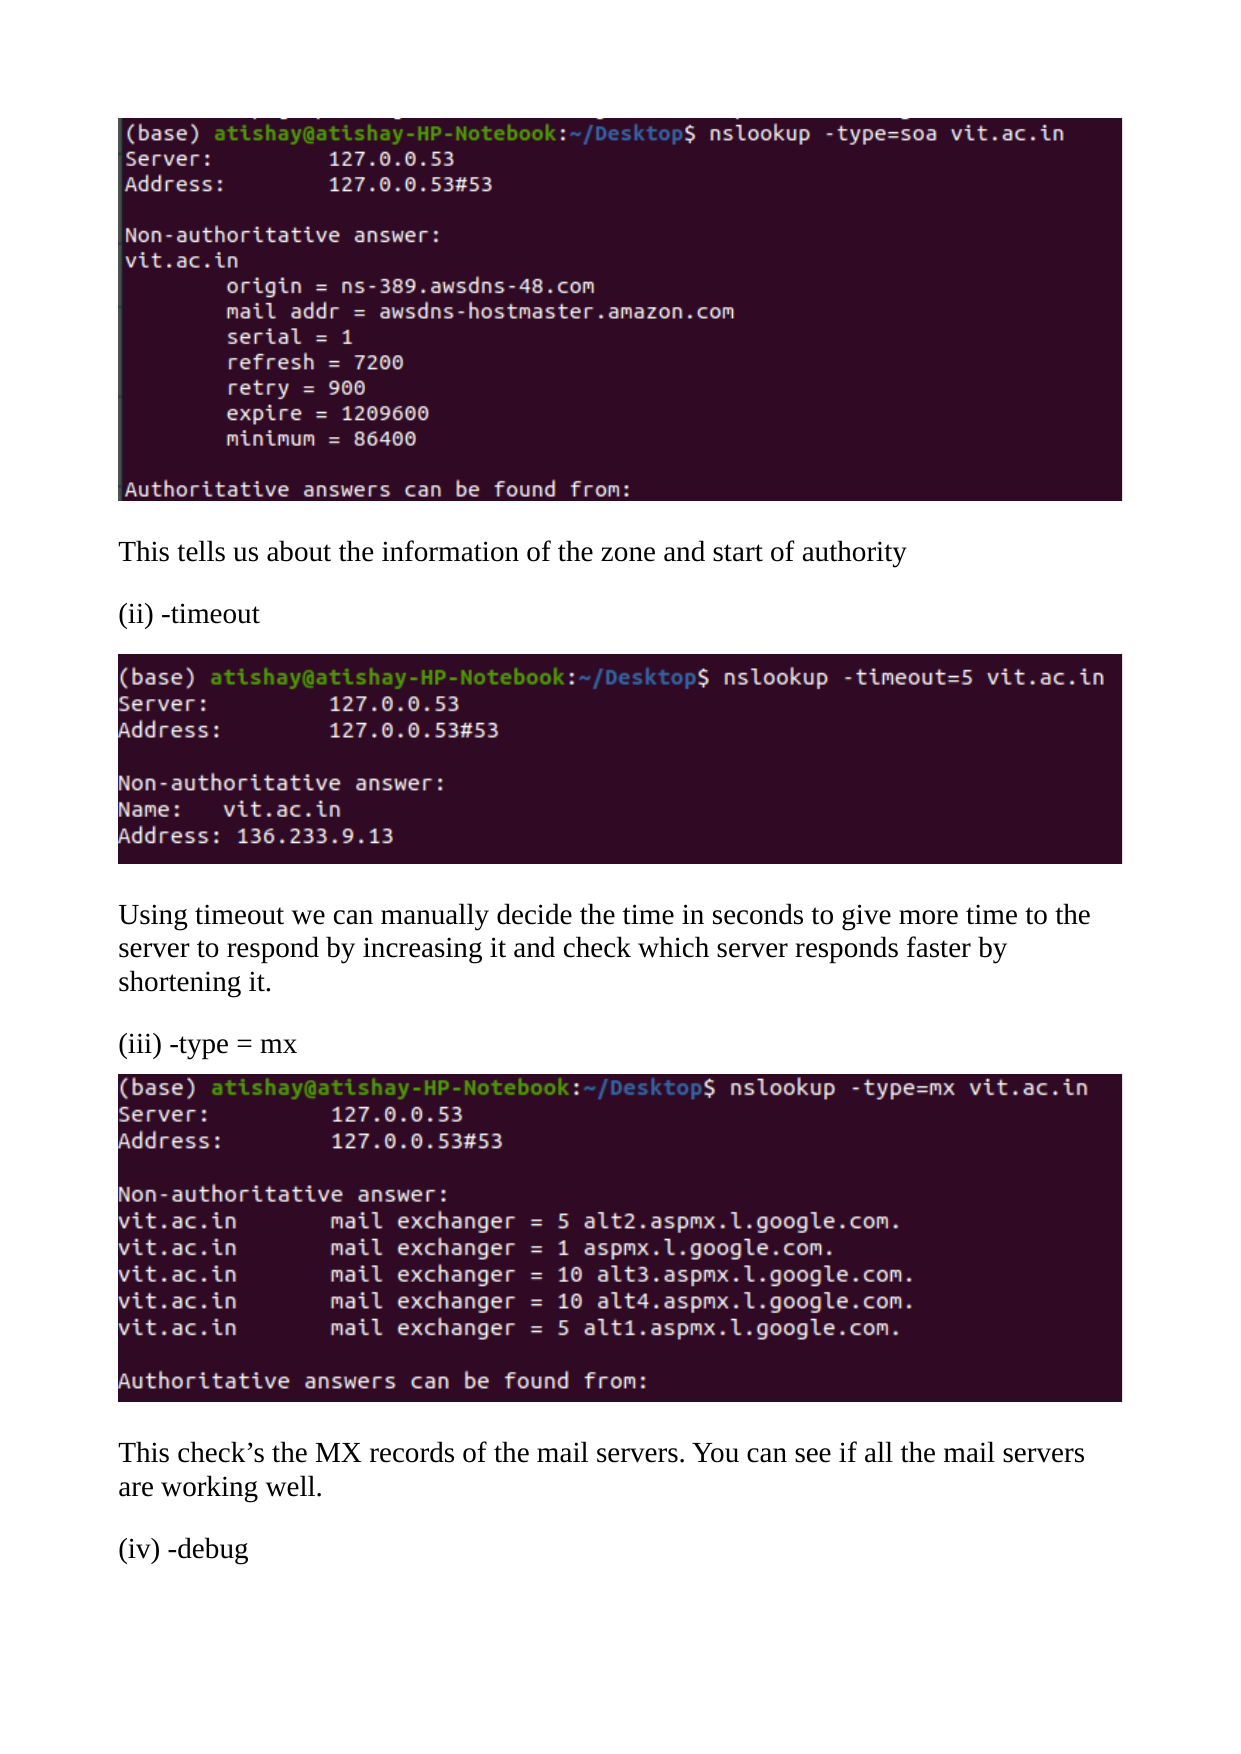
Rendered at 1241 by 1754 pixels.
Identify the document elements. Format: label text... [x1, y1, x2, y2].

text (ii) -timeout [118, 596, 1122, 629]
picture [118, 654, 1123, 864]
text (iii) -type = mx [118, 1026, 1122, 1060]
text Using timeout we can manually decide the time in seconds to give more time to the server to respond by increasing it and check which server responds faster by shortening it. [118, 897, 1122, 998]
text This check’s the MX records of the mail servers. You can see if all the mail servers are working well. [118, 1435, 1122, 1502]
picture [118, 1074, 1123, 1402]
text This tells us about the information of the zone and start of authority [118, 534, 1122, 567]
picture [118, 118, 1123, 501]
text (iv) -debug [118, 1531, 1122, 1565]
